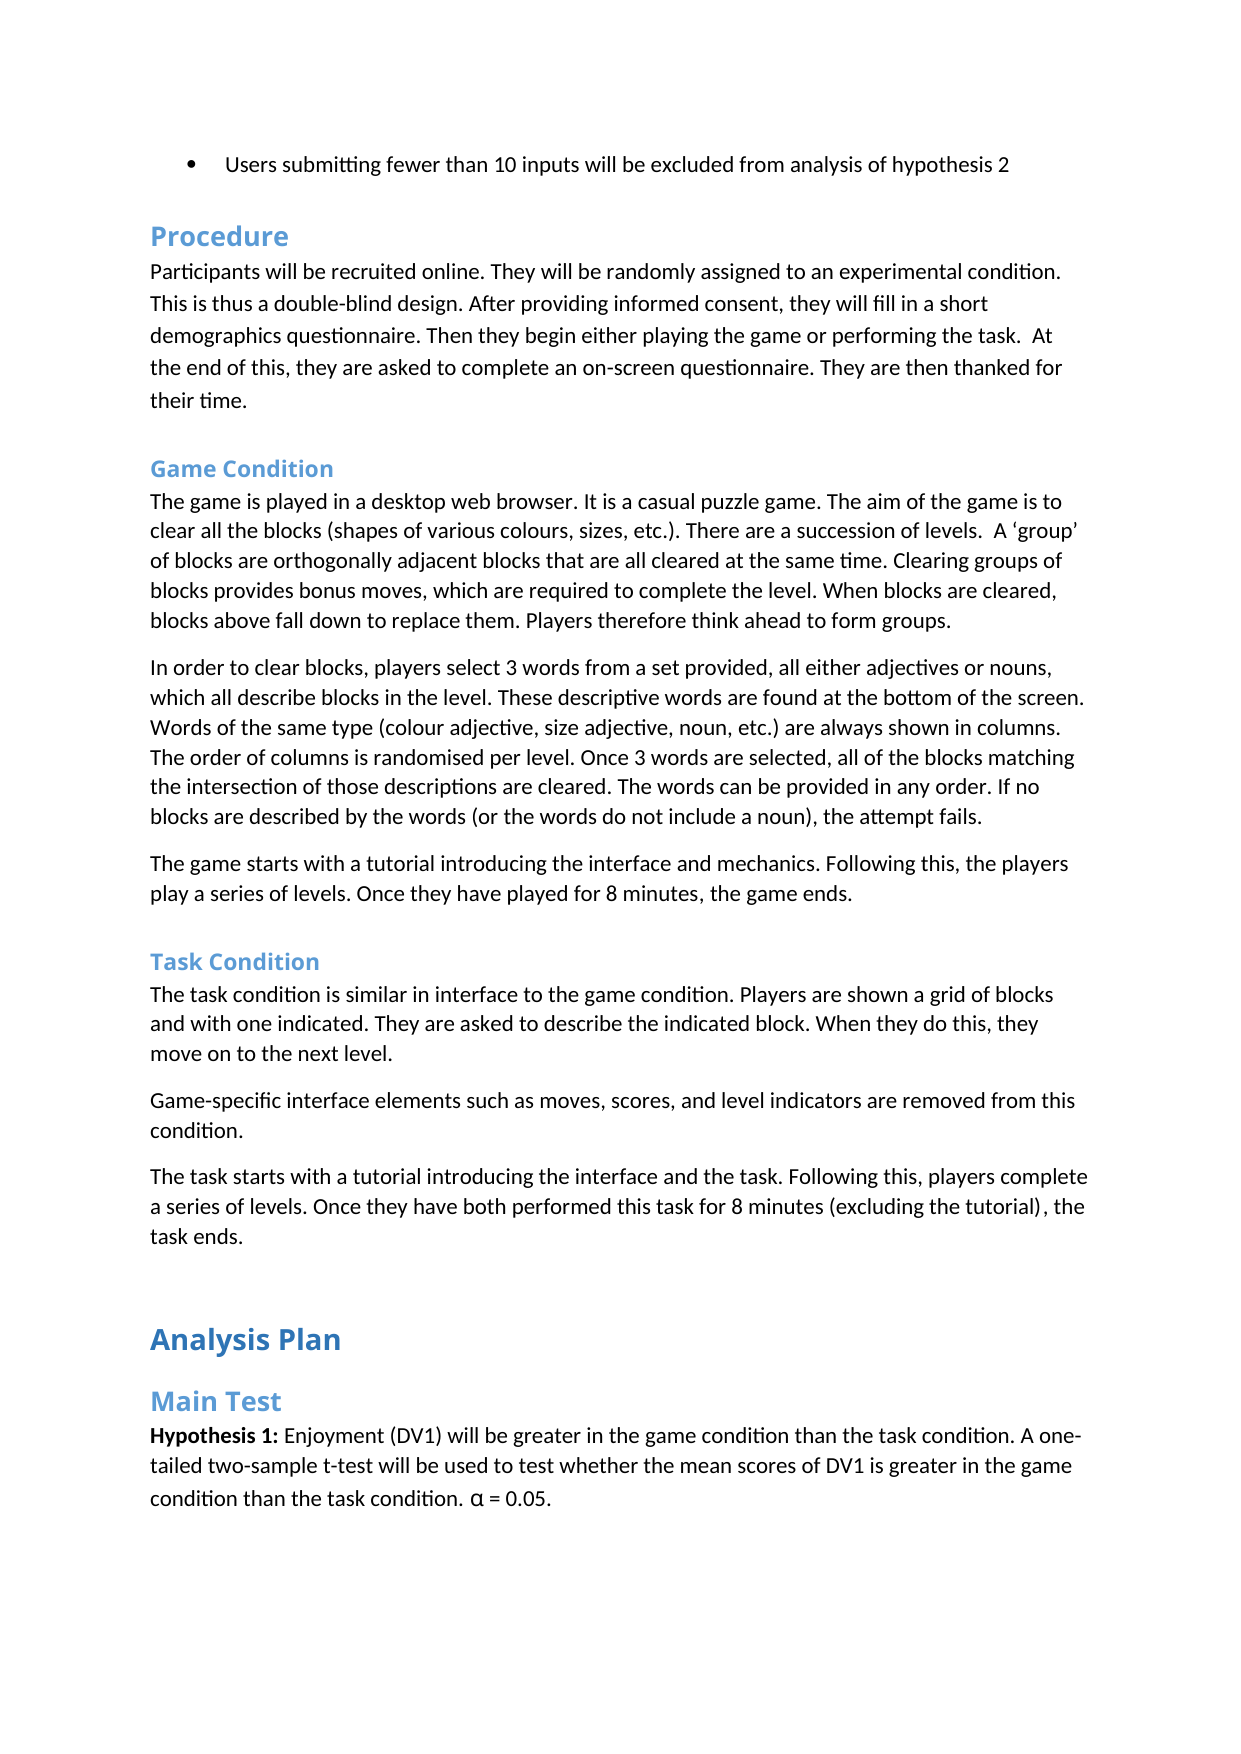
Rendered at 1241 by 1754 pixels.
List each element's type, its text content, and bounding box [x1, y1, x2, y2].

text In order to clear blocks, players select 3 words from a set provided, all either adjectives or nouns, which all describe blocks in the level. These descriptive words are found at the bottom of the screen. Words of the same type (colour adjective, size adjective, noun, etc.) are always shown in columns. The order of columns is randomised per level. Once 3 words are selected, all of the blocks matching the intersection of those descriptions are cleared. The words can be provided in any order. If no blocks are described by the words (or the words do not include a noun), the attempt fails. [150, 653, 1090, 830]
subtitle Procedure [150, 218, 1090, 254]
text The task condition is similar in interface to the game condition. Players are shown a grid of blocks and with one indicated. They are asked to describe the indicated block. When they do this, they move on to the next level. [150, 980, 1090, 1067]
subtitle Analysis Plan [150, 1319, 1090, 1358]
text The game is played in a desktop web browser. It is a casual puzzle game. The aim of the game is to clear all the blocks (shapes of various colours, sizes, etc.). There are a succession of levels. A ‘group’ of blocks are orthogonally adjacent blocks that are all cleared at the same time. Clearing groups of blocks provides bonus moves, which are required to complete the level. When blocks are cleared, blocks above fall down to replace them. Players therefore think ahead to form groups. [150, 487, 1090, 634]
text Participants will be recruited online. They will be randomly assigned to an experimental condition. This is thus a double-blind design. After providing informed consent, they will fill in a short demographics questionnaire. Then they begin either playing the game or performing the task. At the end of this, they are asked to complete an on-screen questionnaire. They are then thanked for their time. [150, 257, 1090, 414]
subtitle Task Condition [150, 946, 1090, 977]
list Users submitting fewer than 10 inputs will be excluded from analysis of hypothesis 2 [187, 150, 1090, 178]
subtitle Main Test [150, 1382, 1090, 1419]
text Hypothesis 1: Enjoyment (DV1) will be greater in the game condition than the task condition. A one-tailed two-sample t-test will be used to test whether the mean scores of DV1 is greater in the game condition than the task condition. α = 0.05. [150, 1421, 1090, 1513]
text Game-specific interface elements such as moves, scores, and level indicators are removed from this condition. [150, 1086, 1090, 1144]
subtitle Game Condition [150, 453, 1090, 484]
text The game starts with a tutorial introducing the interface and mechanics. Following this, the players play a series of levels. Once they have played for 8 minutes, the game ends. [150, 849, 1090, 907]
text The task starts with a tutorial introducing the interface and the task. Following this, players complete a series of levels. Once they have both performed this task for 8 minutes (excluding the tutorial), the task ends. [150, 1162, 1090, 1250]
